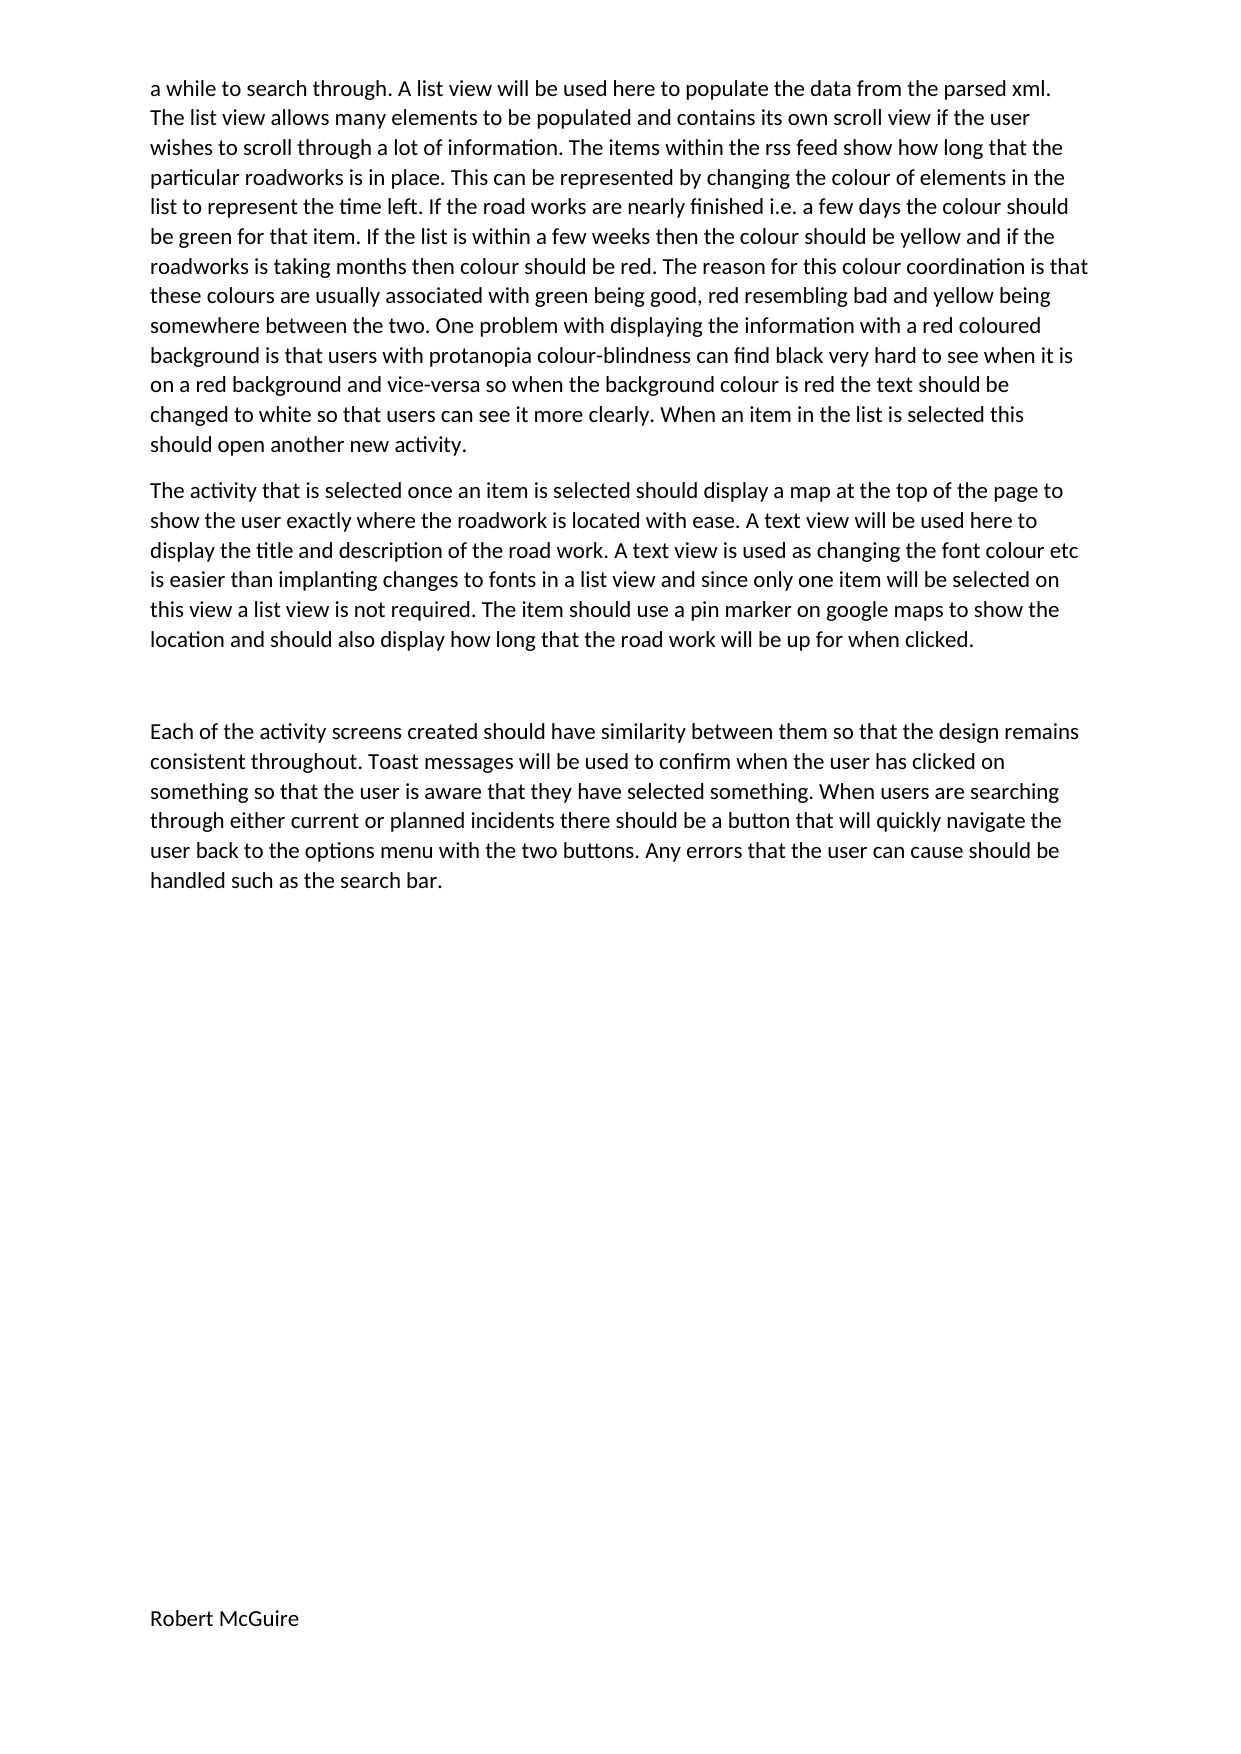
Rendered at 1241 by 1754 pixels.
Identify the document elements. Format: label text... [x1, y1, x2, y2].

text The activity that is selected once an item is selected should display a map at the top of the page to show the user exactly where the roadwork is located with ease. A text view will be used here to display the title and description of the road work. A text view is used as changing the font colour etc is easier than implanting changes to fonts in a list view and since only one item will be selected on this view a list view is not required. The item should use a pin marker on google maps to show the location and should also display how long that the road work will be up for when clicked. [150, 476, 1090, 653]
text Each of the activity screens created should have similarity between them so that the design remains consistent throughout. Toast messages will be used to confirm when the user has clicked on something so that the user is aware that they have selected something. When users are searching through either current or planned incidents there should be a button that will quickly navigate the user back to the options menu with the two buttons. Any errors that the user can cause should be handled such as the search bar. [150, 717, 1090, 894]
text a while to search through. A list view will be used here to populate the data from the parsed xml. The list view allows many elements to be populated and contains its own scroll view if the user wishes to scroll through a lot of information. The items within the rss feed show how long that the particular roadworks is in place. This can be represented by changing the colour of elements in the list to represent the time left. If the road works are nearly finished i.e. a few days the colour should be green for that item. If the list is within a few weeks then the colour should be yellow and if the roadworks is taking months then colour should be red. The reason for this colour coordination is that these colours are usually associated with green being good, red resembling bad and yellow being somewhere between the two. One problem with displaying the information with a red coloured background is that users with protanopia colour-blindness can find black very hard to see when it is on a red background and vice-versa so when the background colour is red the text should be changed to white so that users can see it more clearly. When an item in the list is selected this should open another new activity. [150, 74, 1090, 458]
